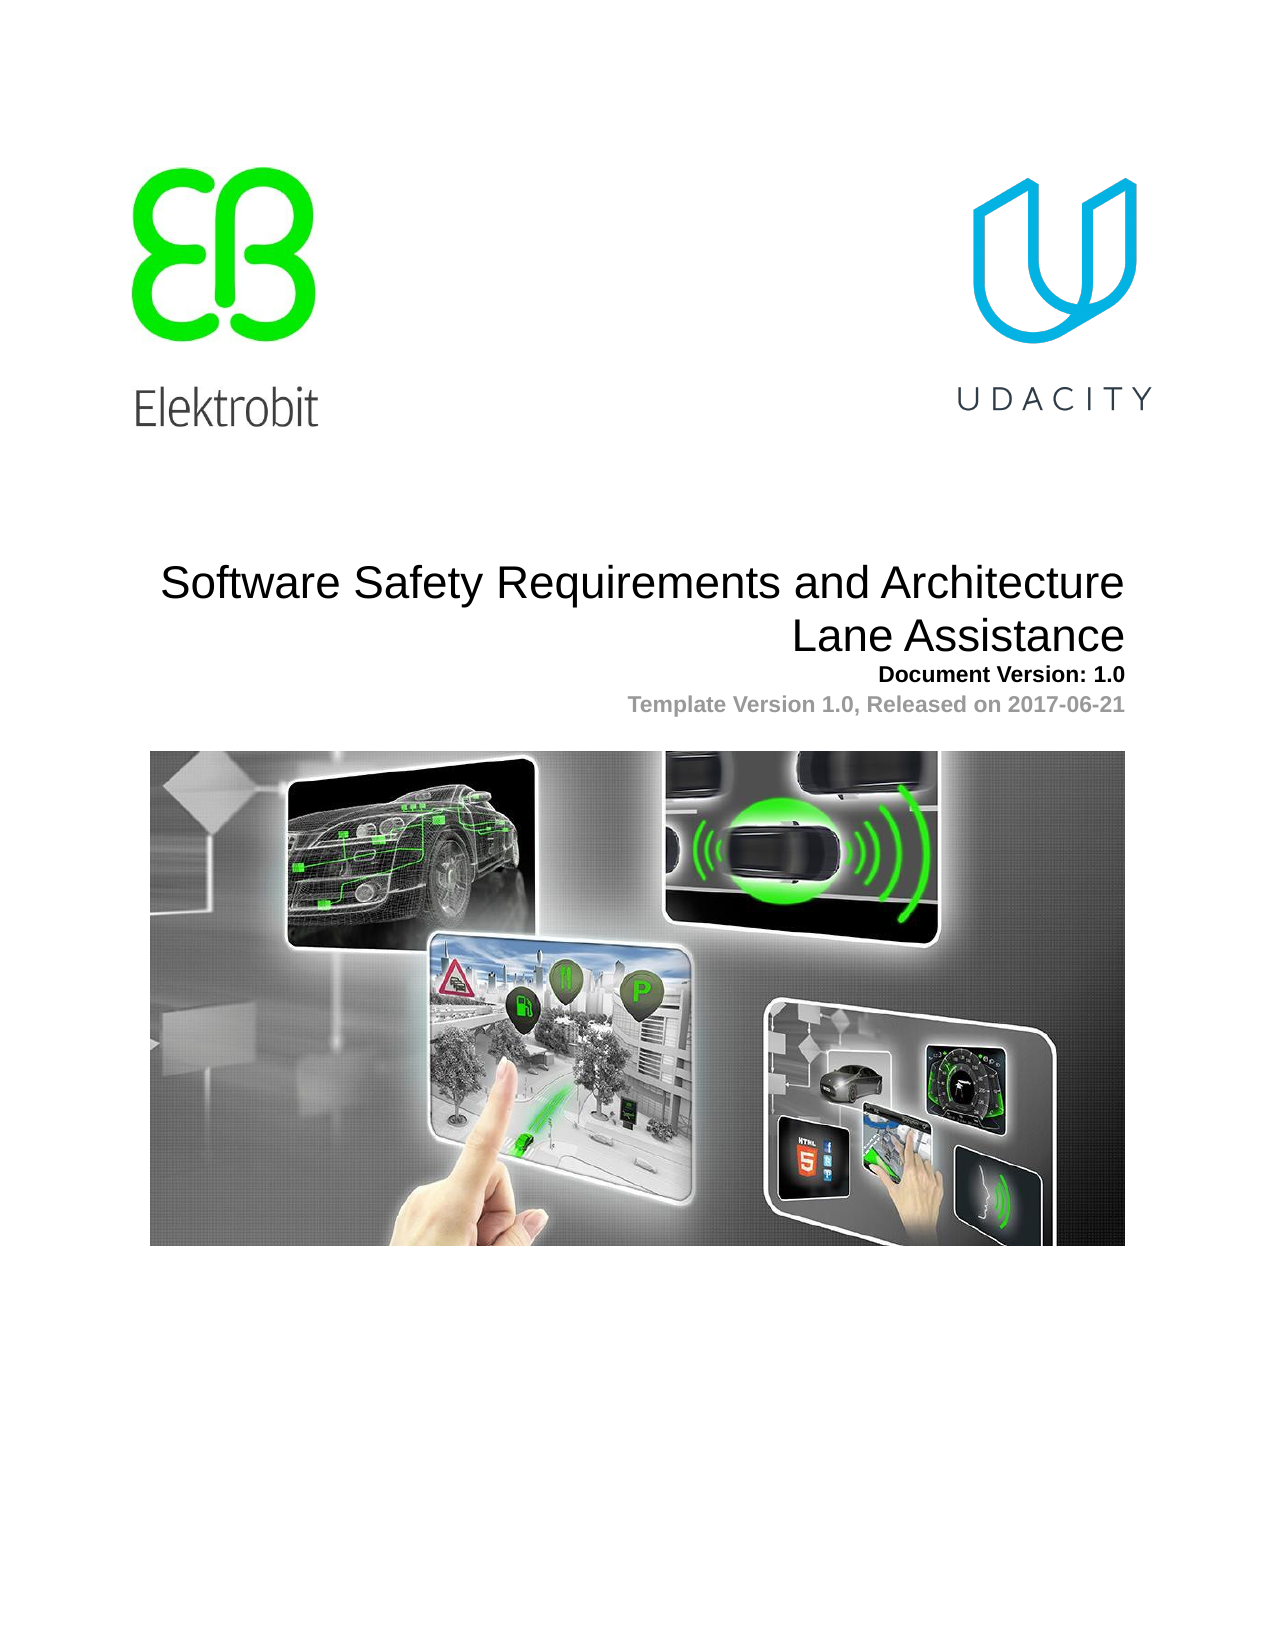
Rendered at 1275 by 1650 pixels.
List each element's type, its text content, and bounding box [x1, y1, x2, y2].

title Lane Assistance [150, 608, 1125, 661]
picture [150, 751, 1125, 1246]
picture [939, 150, 1147, 439]
text Template Version 1.0, Released on 2017-06-21 [150, 691, 1125, 717]
text Document Version: 1.0 [150, 661, 1125, 687]
title Software Safety Requirements and Architecture [150, 555, 1125, 608]
picture [131, 167, 319, 427]
